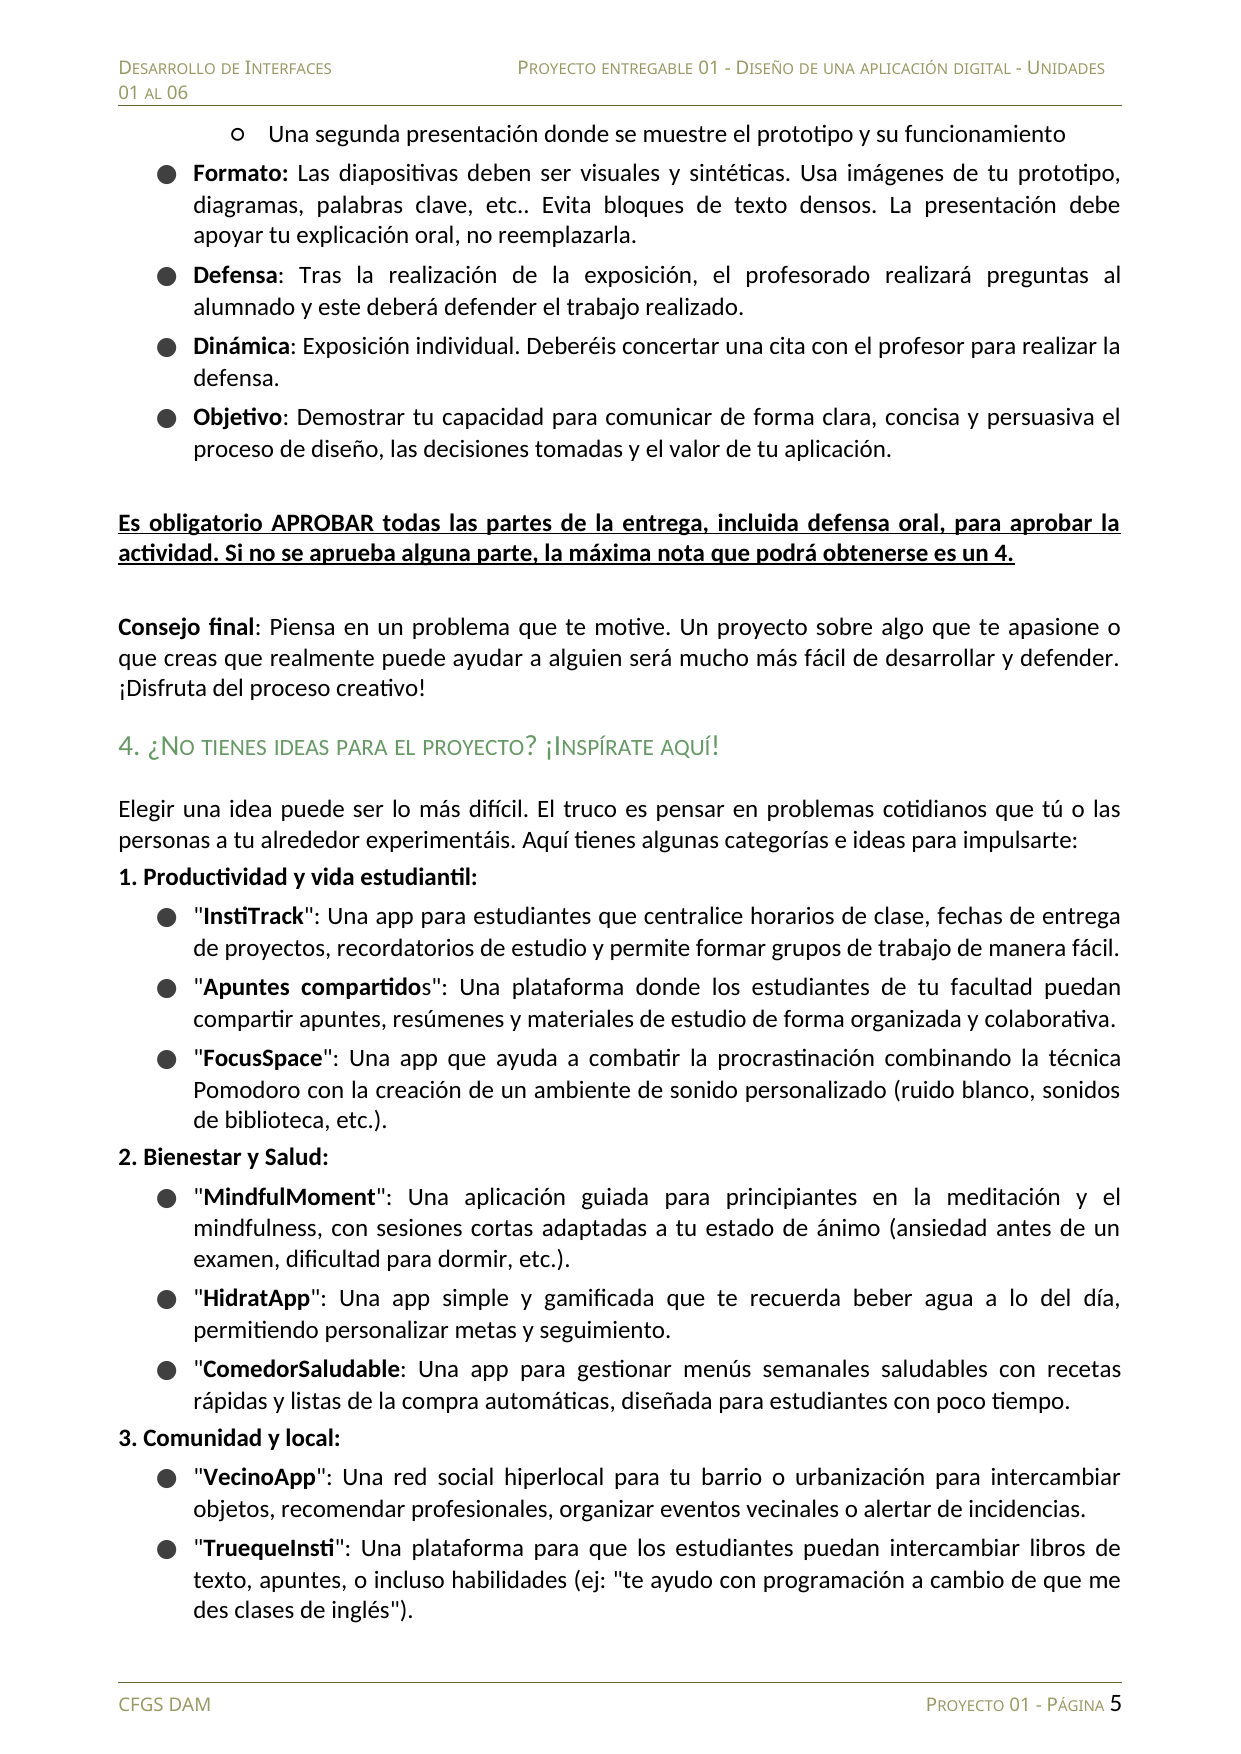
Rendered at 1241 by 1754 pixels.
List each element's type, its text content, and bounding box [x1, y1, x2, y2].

list "FocusSpace": Una app que ayuda a combatir la procrastinación combinando la técnica Pomodoro con la creación de un ambiente de sonido personalizado (ruido blanco, sonidos de biblioteca, etc.). [156, 1040, 1122, 1135]
text 2. Bienestar y Salud: [118, 1141, 1122, 1172]
text Elegir una idea puede ser lo más difícil. El truco es pensar en problemas cotidianos que tú o las personas a tu alrededor experimentáis. Aquí tienes algunas categorías e ideas para impulsarte: [118, 793, 1122, 854]
list "Apuntes compartidos": Una plataforma donde los estudiantes de tu facultad puedan compartir apuntes, resúmenes y materiales de estudio de forma organizada y colaborativa. [156, 969, 1122, 1033]
list "VecinoApp": Una red social hiperlocal para tu barrio o urbanización para intercambiar objetos, recomendar profesionales, organizar eventos vecinales o alertar de incidencias. [156, 1459, 1122, 1523]
subtitle 4. ¿No tienes ideas para el proyecto? ¡Inspírate aquí! [118, 727, 1122, 763]
list Defensa: Tras la realización de la exposición, el profesorado realizará preguntas al alumnado y este deberá defender el trabajo realizado. [156, 257, 1122, 321]
text Consejo final: Piensa en un problema que te motive. Un proyecto sobre algo que te apasione o que creas que realmente puede ayudar a alguien será mucho más fácil de desarrollar y defender. ¡Disfruta del proceso creativo! [118, 611, 1122, 703]
list "MindfulMoment": Una aplicación guiada para principiantes en la meditación y el mindfulness, con sesiones cortas adaptadas a tu estado de ánimo (ansiedad antes de un examen, dificultad para dormir, etc.). [156, 1178, 1122, 1273]
list Formato: Las diapositivas deben ser visuales y sintéticas. Usa imágenes de tu prototipo, diagramas, palabras clave, etc.. Evita bloques de texto densos. La presentación debe apoyar tu explicación oral, no reemplazarla. [156, 155, 1122, 250]
text 1. Productividad y vida estudiantil: [118, 861, 1122, 891]
text 3. Comunidad y local: [118, 1422, 1122, 1452]
list "ComedorSaludable: Una app para gestionar menús semanales saludables con recetas rápidas y listas de la compra automáticas, diseñada para estudiantes con poco tiempo. [156, 1351, 1122, 1416]
list "TruequeInsti": Una plataforma para que los estudiantes puedan intercambiar libros de texto, apuntes, o incluso habilidades (ej: "te ayudo con programación a cambio de que me des clases de inglés"). [156, 1530, 1122, 1625]
list Una segunda presentación donde se muestre el prototipo y su funcionamiento [231, 118, 1122, 148]
list "HidratApp": Una app simple y gamificada que te recuerda beber agua a lo del día, permitiendo personalizar metas y seguimiento. [156, 1280, 1122, 1344]
list Objetivo: Demostrar tu capacidad para comunicar de forma clara, concisa y persuasiva el proceso de diseño, las decisiones tomadas y el valor de tu aplicación. [156, 399, 1122, 463]
list "InstiTrack": Una app para estudiantes que centralice horarios de clase, fechas de entrega de proyectos, recordatorios de estudio y permite formar grupos de trabajo de manera fácil. [156, 898, 1122, 962]
list Dinámica: Exposición individual. Deberéis concertar una cita con el profesor para realizar la defensa. [156, 328, 1122, 392]
text Es obligatorio APROBAR todas las partes de la entrega, incluida defensa oral, para aprobar la actividad. Si no se aprueba alguna parte, la máxima nota que podrá obtenerse es un 4. [118, 507, 1122, 568]
